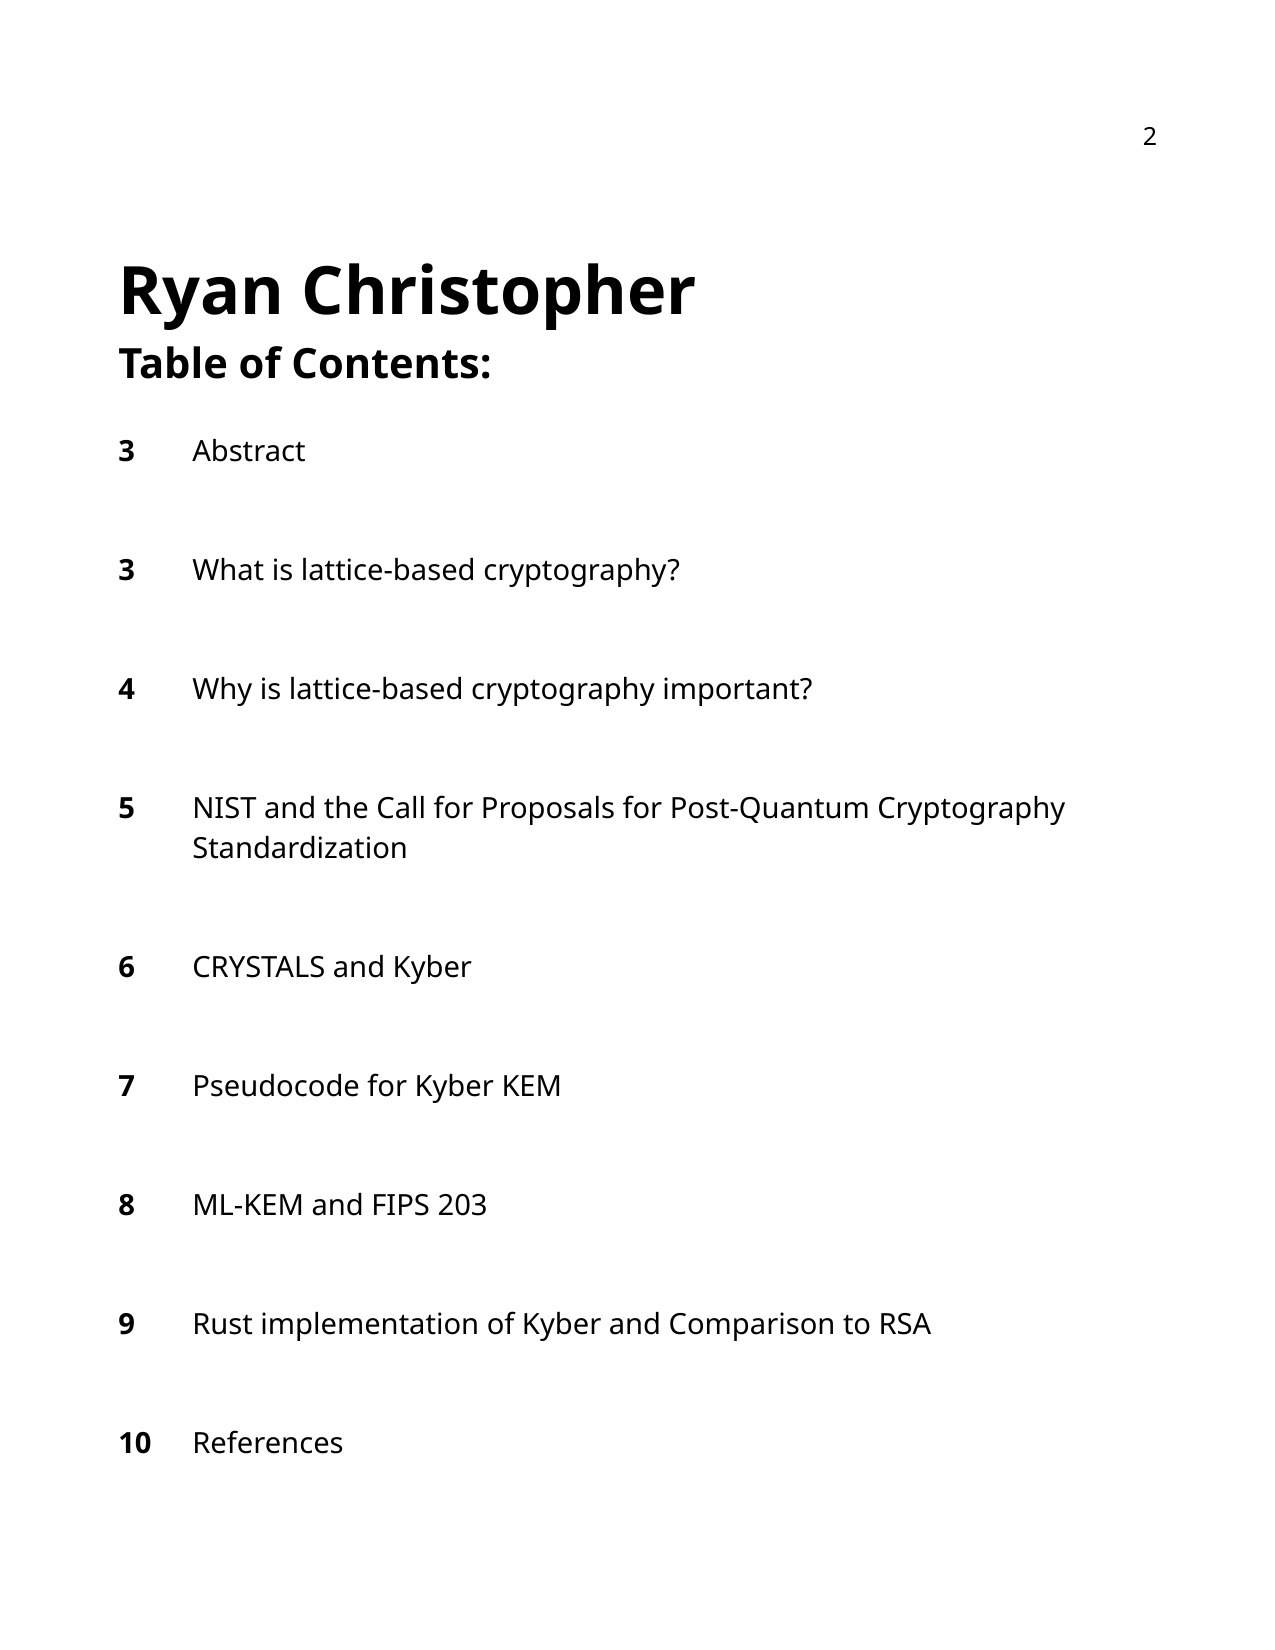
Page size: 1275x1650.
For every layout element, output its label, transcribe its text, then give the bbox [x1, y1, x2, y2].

text Table of Contents: [118, 334, 1157, 391]
text 7 Pseudocode for Kyber KEM [118, 1065, 1157, 1105]
text 9 Rust implementation of Kyber and Comparison to RSA [118, 1303, 1157, 1343]
text Ryan Christopher [118, 243, 1157, 334]
text 3 Abstract [118, 430, 1157, 470]
text 6 CRYSTALS and Kyber [118, 946, 1157, 986]
text 10 References [118, 1422, 1157, 1462]
text 8 ML-KEM and FIPS 203 [118, 1184, 1157, 1224]
text 3 What is lattice-based cryptography? [118, 549, 1157, 589]
text 4 Why is lattice-based cryptography important? [118, 668, 1157, 708]
text 5 NIST and the Call for Proposals for Post-Quantum Cryptography Standardization [118, 787, 1157, 867]
